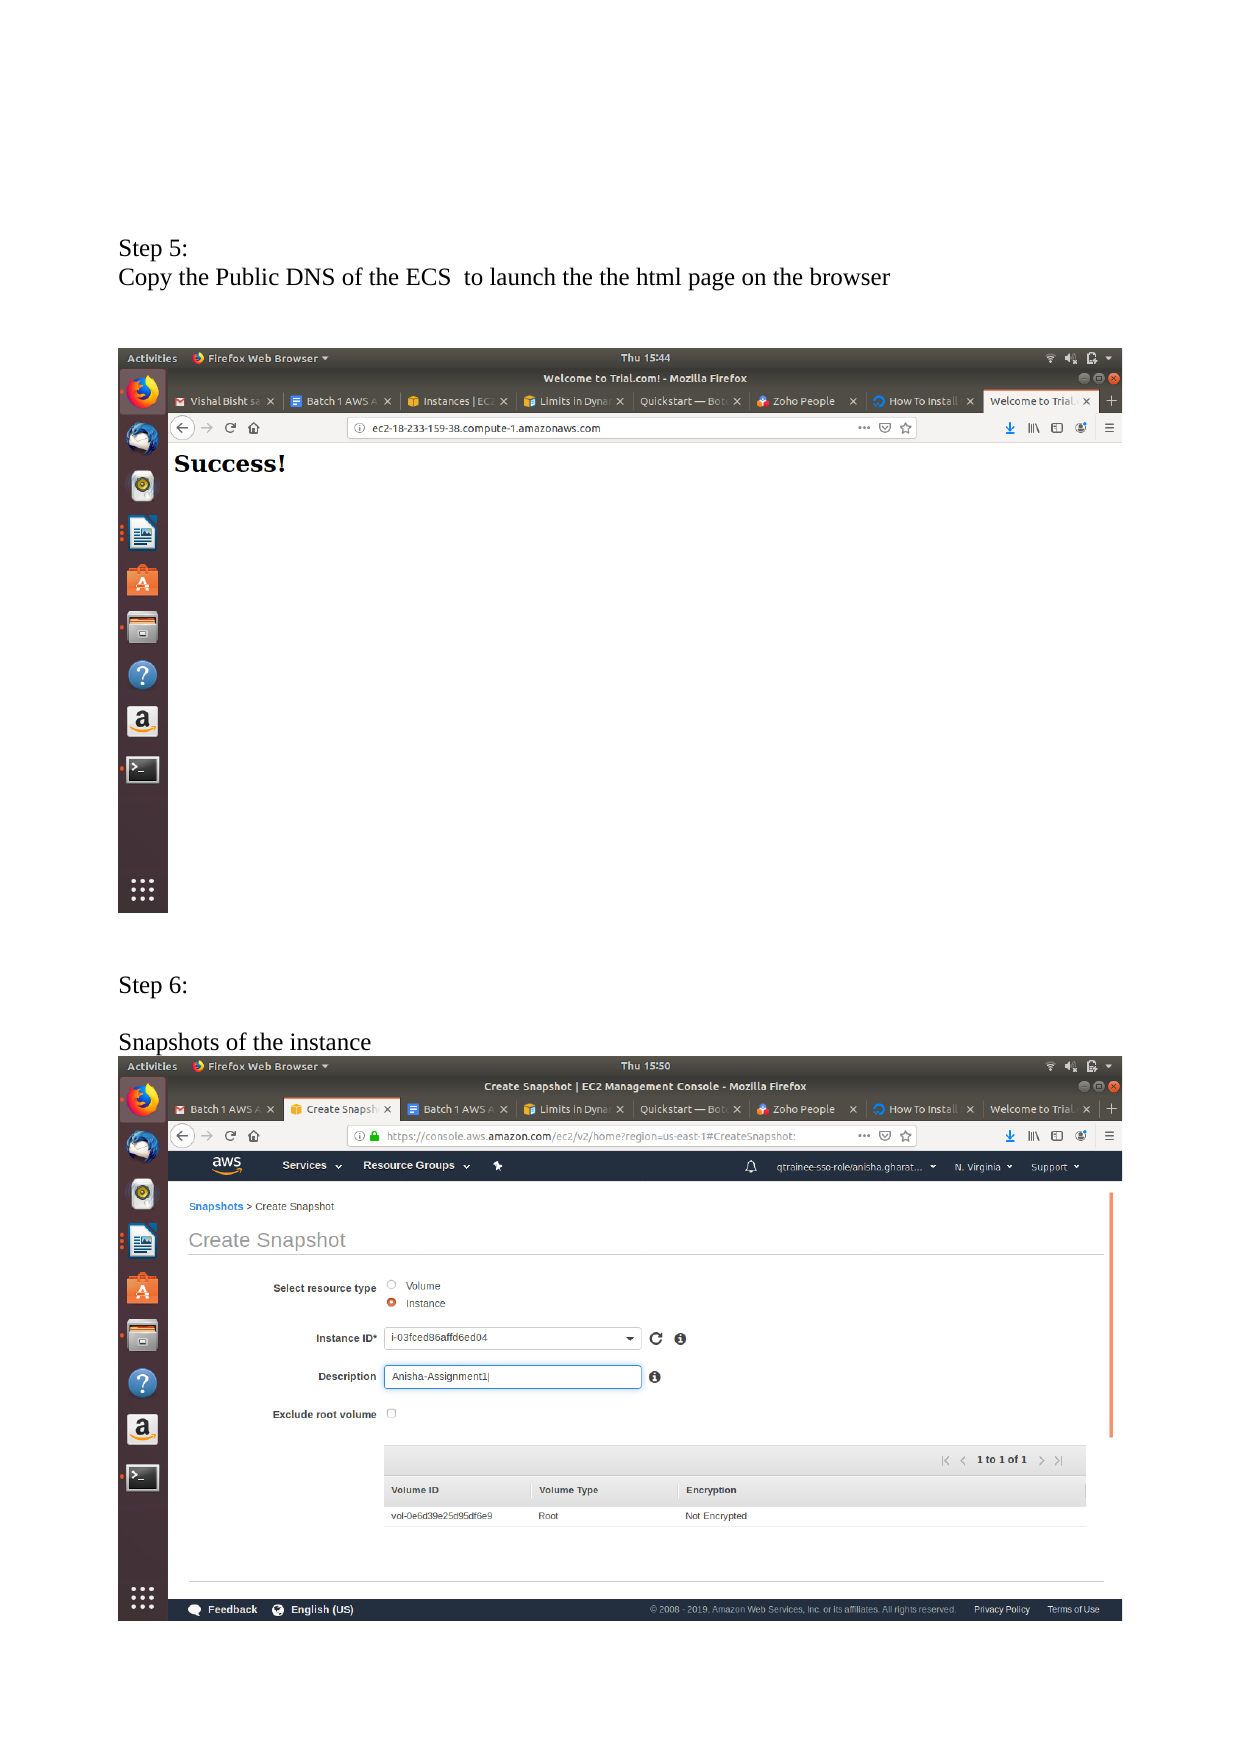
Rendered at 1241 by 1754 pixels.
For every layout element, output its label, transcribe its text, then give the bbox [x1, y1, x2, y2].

text Copy the Public DNS of the ECS to launch the the html page on the browser [118, 262, 1122, 291]
picture [118, 348, 1123, 913]
text Step 6: [118, 970, 1122, 999]
picture [118, 1056, 1123, 1621]
text Snapshots of the instance [118, 1027, 1122, 1056]
text Step 5: [118, 233, 1122, 262]
